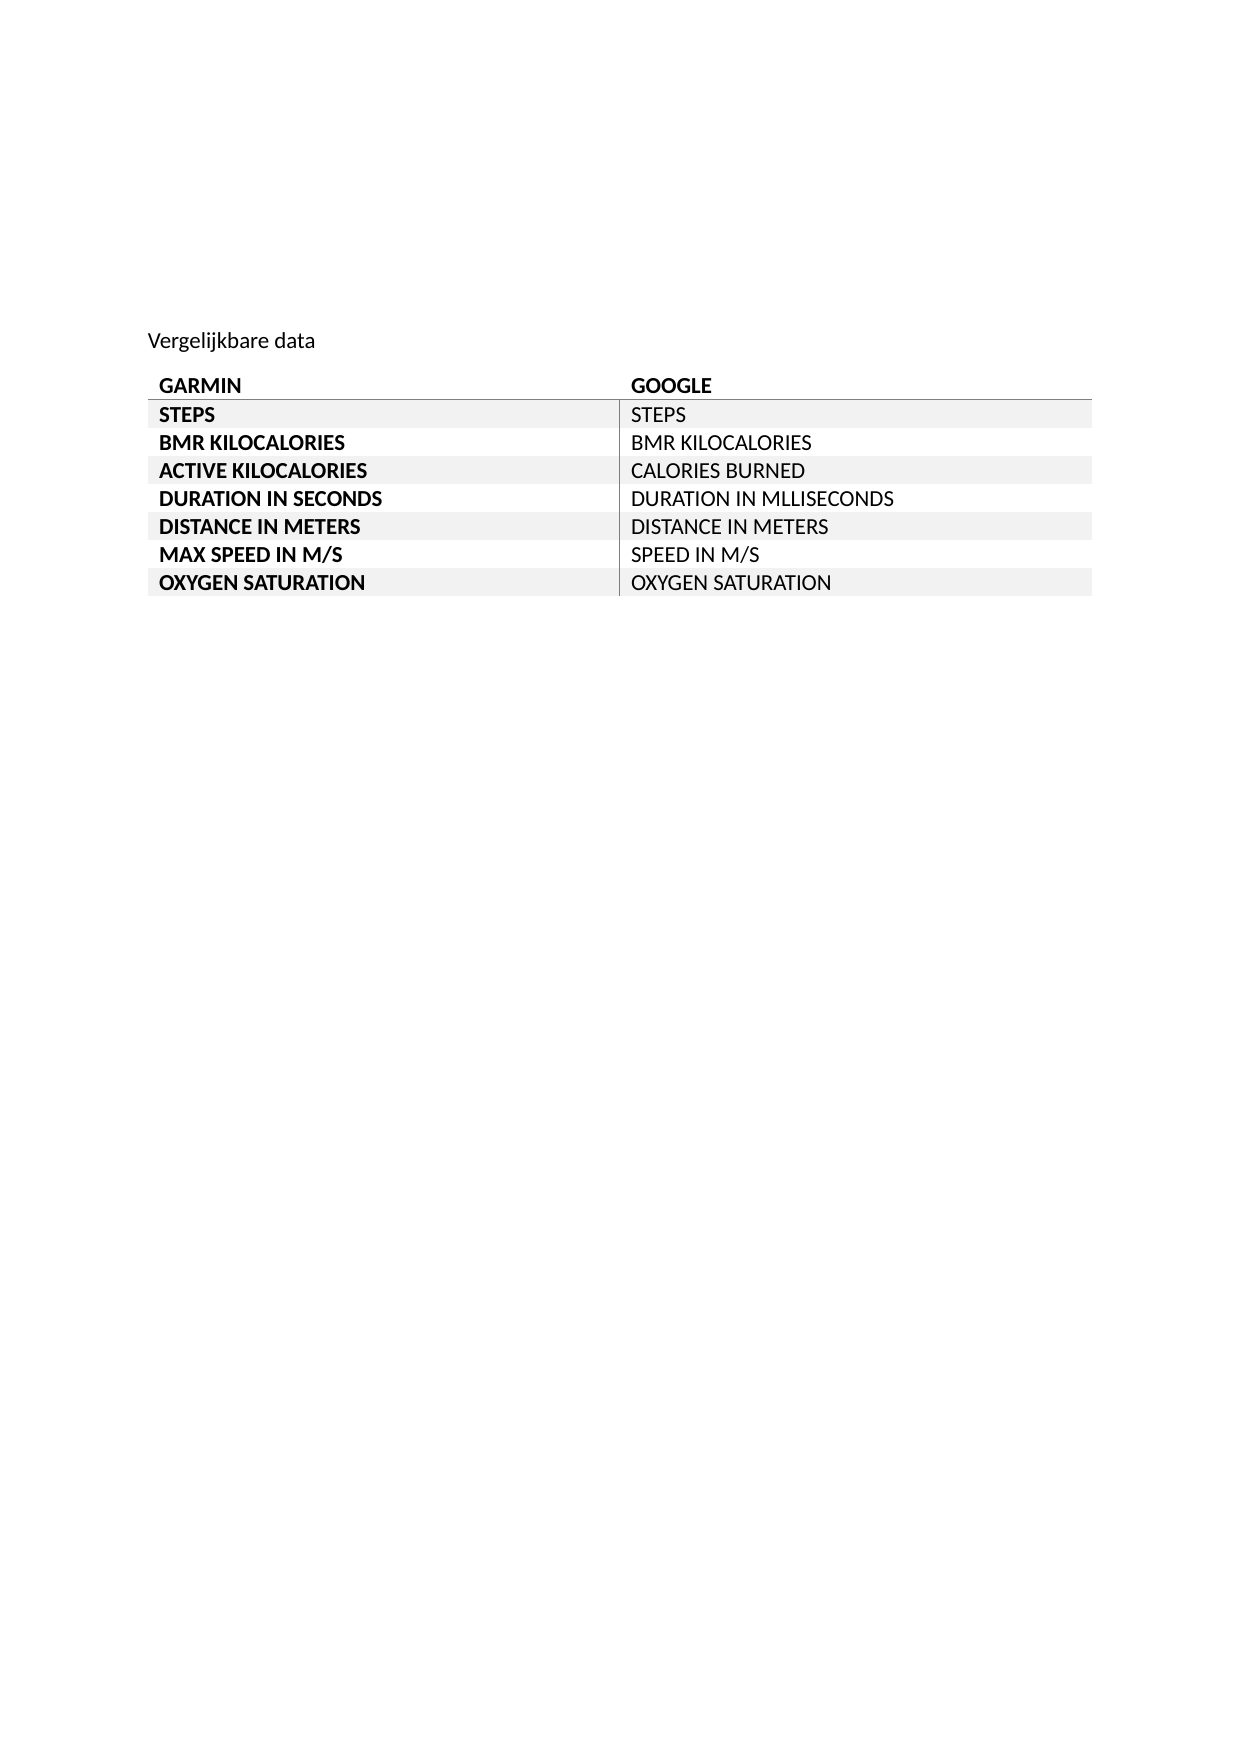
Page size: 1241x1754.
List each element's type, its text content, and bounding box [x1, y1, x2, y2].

table_cell active kilocalories [148, 456, 619, 484]
table_cell STEPS [620, 400, 1092, 428]
table_cell BMR KILOCALORIES [620, 428, 1092, 456]
table_cell OXYGEN SATURATION [620, 568, 1092, 596]
table_cell SPEED IN M/S [620, 540, 1092, 568]
text Vergelijkbare data [148, 326, 1093, 354]
table_cell DURATION IN MLLISECONDS [620, 484, 1092, 512]
table_cell max speed in m/s [148, 540, 619, 568]
table_cell STEPS [148, 400, 619, 428]
table_cell distance in meters [148, 512, 619, 540]
table_cell DISTANCE IN METERS [620, 512, 1092, 540]
table_cell CALORIES BURNED [620, 456, 1092, 484]
table_cell oxygen saturation [148, 568, 619, 596]
table_cell bmr kilocalories [148, 428, 619, 456]
table_header google [620, 371, 1092, 399]
table_header Garmin [148, 371, 619, 399]
table_cell Duration in seconds [148, 484, 619, 512]
